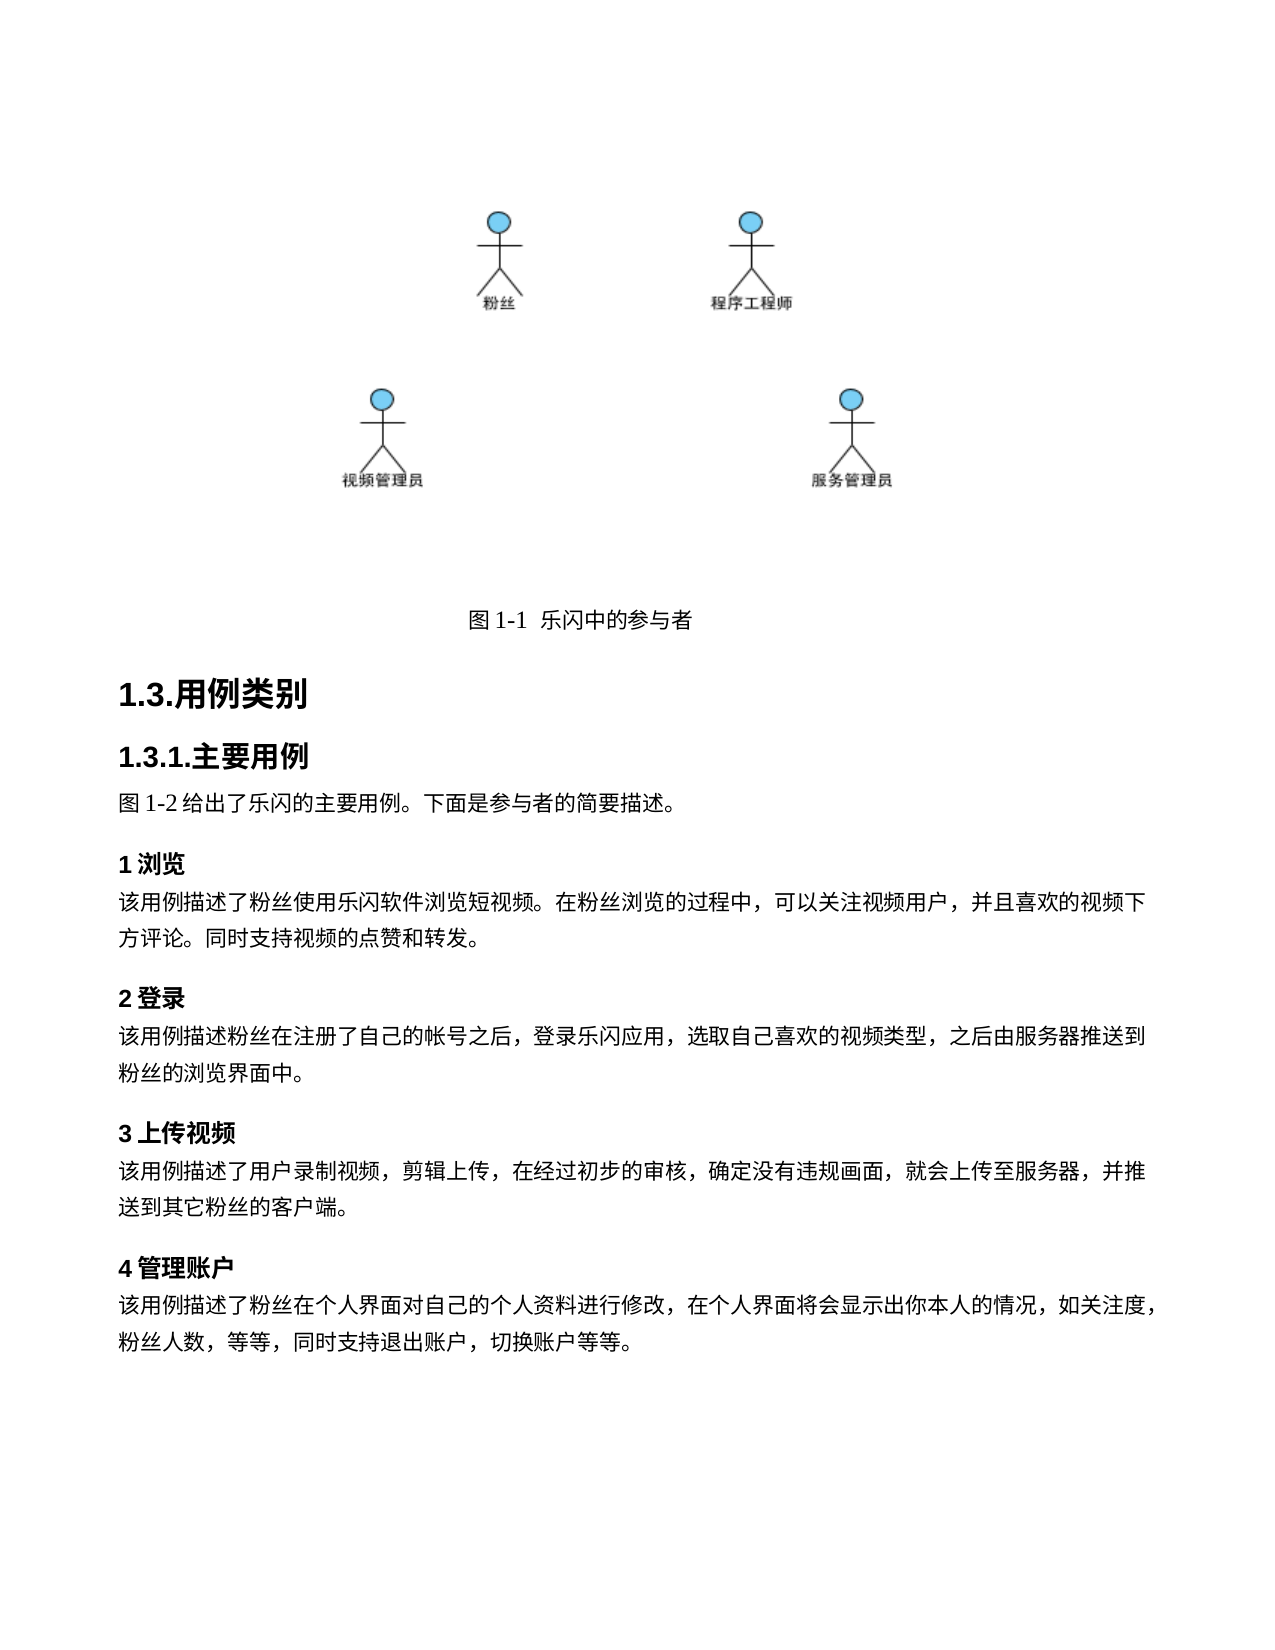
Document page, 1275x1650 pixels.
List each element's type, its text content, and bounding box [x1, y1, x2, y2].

subtitle 1.3.用例类别 [118, 674, 1157, 713]
text 该用例描述了粉丝使用乐闪软件浏览短视频。在粉丝浏览的过程中，可以关注视频用户，并且喜欢的视频下方评论。同时支持视频的点赞和转发。 [118, 885, 1157, 953]
text 图1-2给出了乐闪的主要用例。下面是参与者的简要描述。 [118, 786, 1157, 818]
text 该用例描述了用户录制视频，剪辑上传，在经过初步的审核，确定没有违规画面，就会上传至服务器，并推送到其它粉丝的客户端。 [118, 1154, 1157, 1222]
picture [270, 142, 967, 598]
text 图1-1 乐闪中的参与者 [118, 603, 1157, 634]
text 该用例描述粉丝在注册了自己的帐号之后，登录乐闪应用，选取自己喜欢的视频类型，之后由服务器推送到粉丝的浏览界面中。 [118, 1019, 1157, 1087]
subtitle 3上传视频 [118, 1119, 1157, 1148]
text 该用例描述了粉丝在个人界面对自己的个人资料进行修改，在个人界面将会显示出你本人的情况，如关注度，粉丝人数，等等，同时支持退出账户，切换账户等等。 [118, 1288, 1157, 1356]
subtitle 1.3.1.主要用例 [118, 740, 1157, 774]
subtitle 4管理账户 [118, 1254, 1157, 1282]
subtitle 1浏览 [118, 850, 1157, 878]
subtitle 2登录 [118, 984, 1157, 1013]
